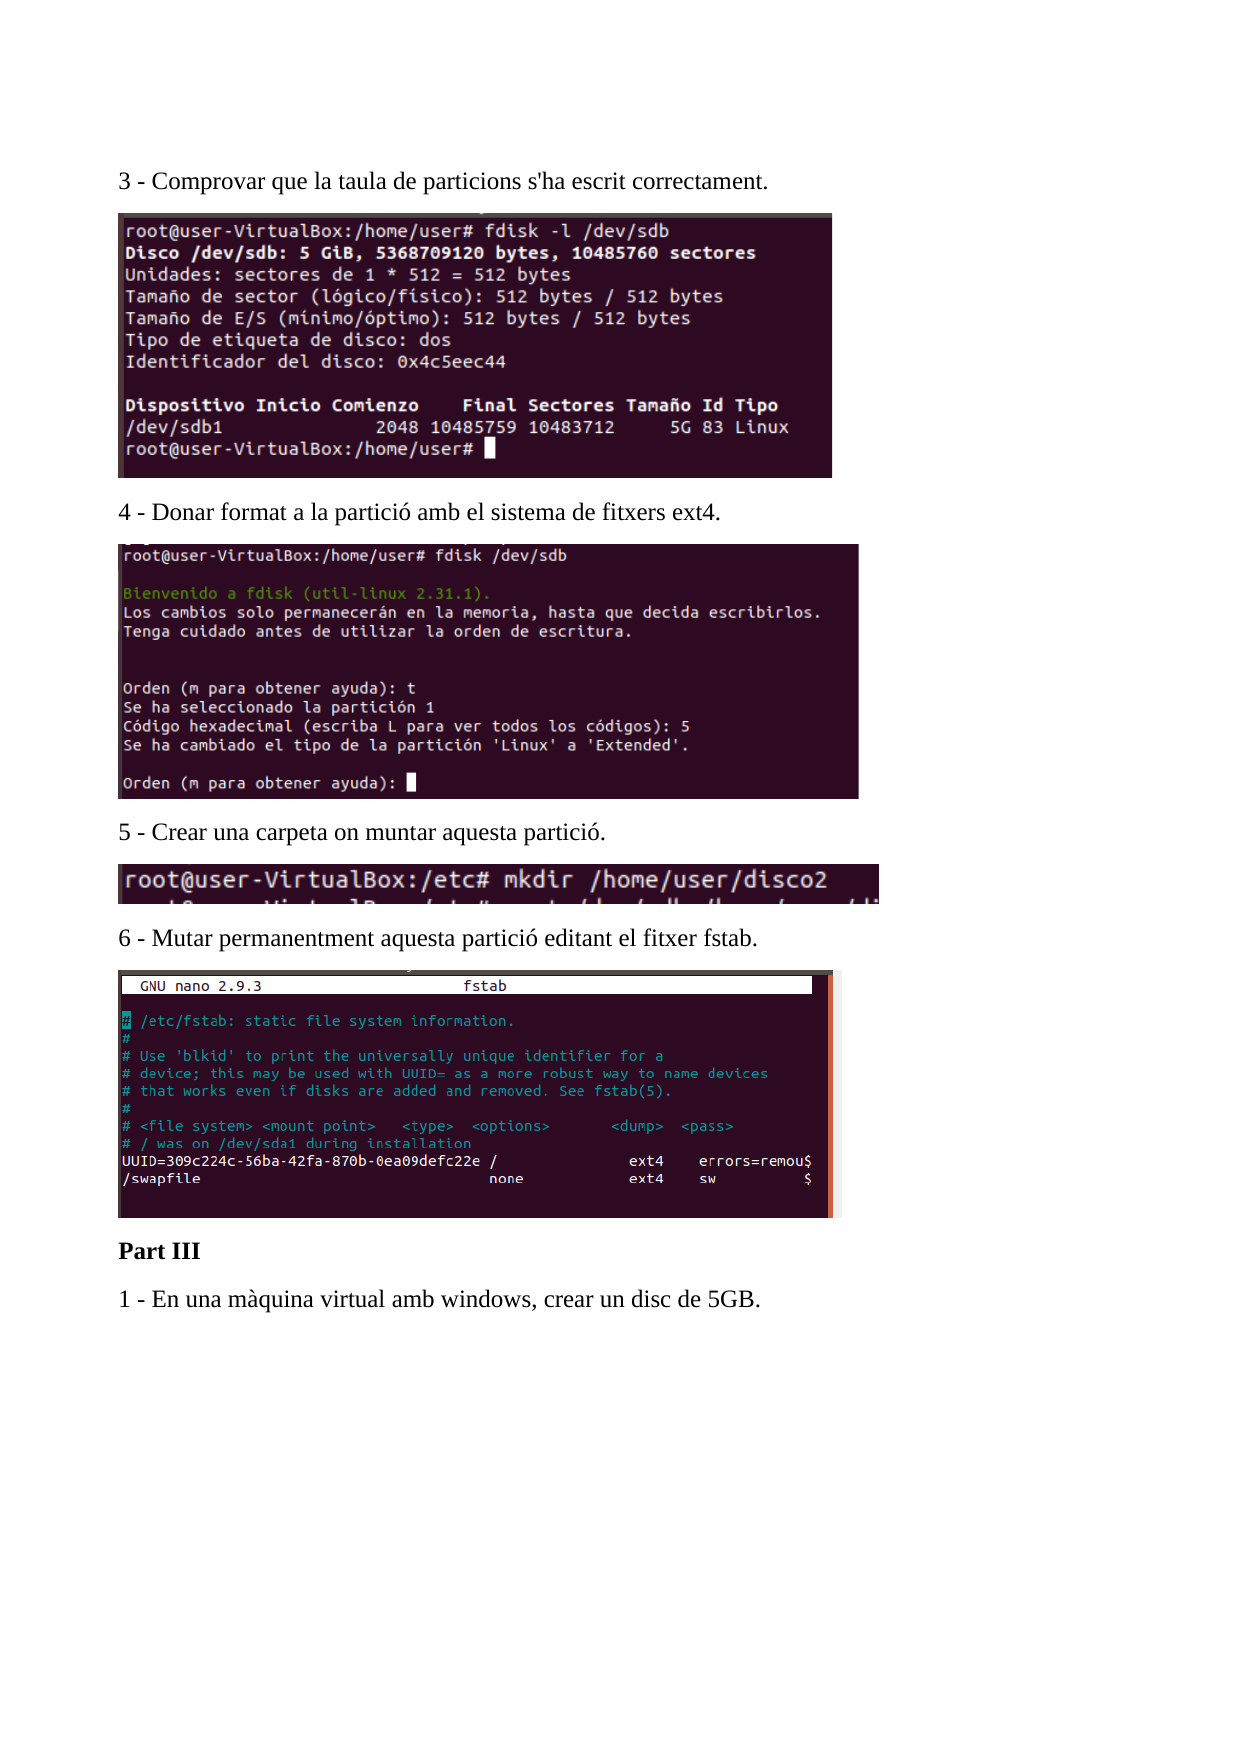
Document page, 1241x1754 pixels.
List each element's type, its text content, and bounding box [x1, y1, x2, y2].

text 1 - En una màquina virtual amb windows, crear un disc de 5GB. [118, 1284, 1122, 1313]
text 6 - Mutar permanentment aquesta partició editant el fitxer fstab. [118, 923, 1122, 951]
text Part III [118, 1236, 1122, 1265]
text 4 - Donar format a la partició amb el sistema de fitxers ext4. [118, 497, 1122, 526]
text 5 - Crear una carpeta on muntar aquesta partició. [118, 817, 1122, 846]
text 3 - Comprovar que la taula de particions s'ha escrit correctament. [118, 166, 1122, 194]
